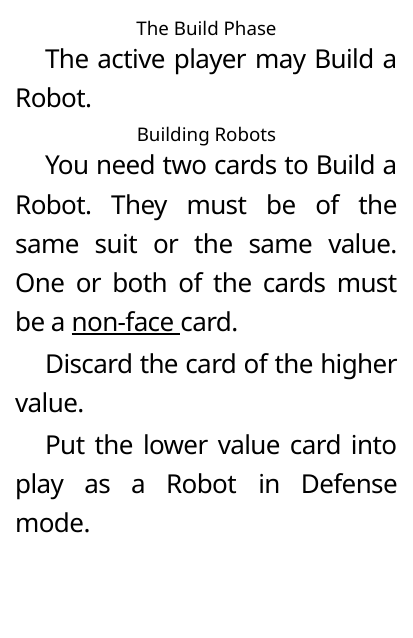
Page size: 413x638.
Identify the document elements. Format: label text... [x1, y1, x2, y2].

subtitle Building Robots [15, 122, 397, 147]
subtitle The Build Phase [15, 15, 397, 41]
text Put the lower value card into play as a Robot in Defense mode. [15, 427, 397, 540]
text Discard the card of the higher value. [15, 346, 397, 420]
text You need two cards to Build a Robot. They must be of the same suit or the same value. One or both of the cards must be a non-face card. [15, 147, 397, 339]
text The active player may Build a Robot. [15, 41, 397, 115]
